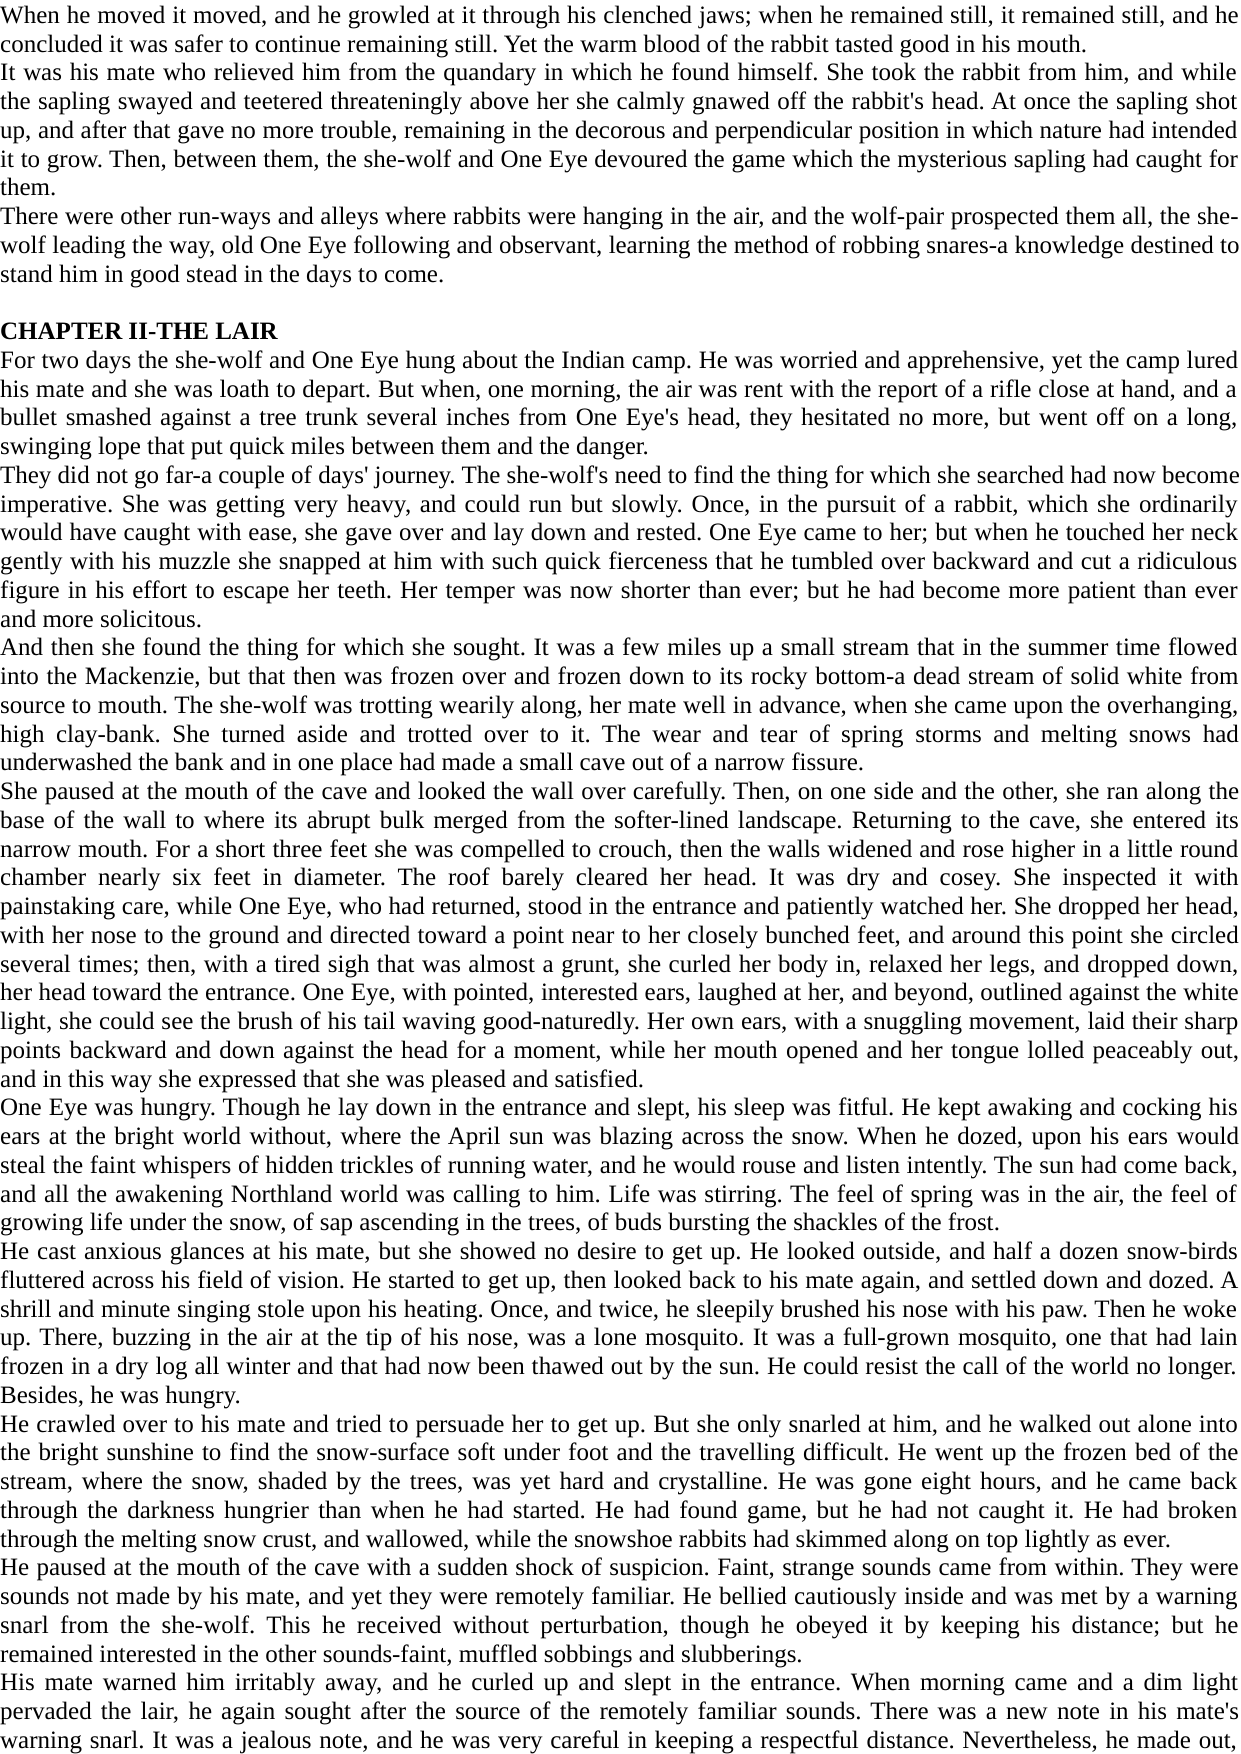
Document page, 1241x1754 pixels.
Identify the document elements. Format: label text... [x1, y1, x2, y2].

text For two days the she-wolf and One Eye hung about the Indian camp. He was worried and apprehensive, yet the camp lured his mate and she was loath to depart. But when, one morning, the air was rent with the report of a rifle close at hand, and a bullet smashed against a tree trunk several inches from One Eye's head, they hesitated no more, but went off on a long, swinging lope that put quick miles between them and the danger. [0, 345, 1240, 460]
text It was his mate who relieved him from the quandary in which he found himself. She took the rabbit from him, and while the sapling swayed and teetered threateningly above her she calmly gnawed off the rabbit's head. At once the sapling shot up, and after that gave no more trouble, remaining in the decorous and perpendicular position in which nature had intended it to grow. Then, between them, the she-wolf and One Eye devoured the game which the mysterious sapling had caught for them. [0, 57, 1240, 201]
text She paused at the mouth of the cave and looked the wall over carefully. Then, on one side and the other, she ran along the base of the wall to where its abrupt bulk merged from the softer-lined landscape. Returning to the cave, she entered its narrow mouth. For a short three feet she was compelled to crouch, then the walls widened and rose higher in a little round chamber nearly six feet in diameter. The roof barely cleared her head. It was dry and cosey. She inspected it with painstaking care, while One Eye, who had returned, stood in the entrance and patiently watched her. She dropped her head, with her nose to the ground and directed toward a point near to her closely bunched feet, and around this point she circled several times; then, with a tired sigh that was almost a grunt, she curled her body in, relaxed her legs, and dropped down, her head toward the entrance. One Eye, with pointed, interested ears, laughed at her, and beyond, outlined against the white light, she could see the brush of his tail waving good-naturedly. Her own ears, with a snuggling movement, laid their sharp points backward and down against the head for a moment, while her mouth opened and her tongue lolled peaceably out, and in this way she expressed that she was pleased and satisfied. [0, 776, 1240, 1092]
text And then she found the thing for which she sought. It was a few miles up a small stream that in the summer time flowed into the Mackenzie, but that then was frozen over and frozen down to its rocky bottom-a dead stream of solid white from source to mouth. The she-wolf was trotting wearily along, her mate well in advance, when she came upon the overhanging, high clay-bank. She turned aside and trotted over to it. The wear and tear of spring storms and melting snows had underwashed the bank and in one place had made a small cave out of a narrow fissure. [0, 632, 1240, 776]
text There were other run-ways and alleys where rabbits were hanging in the air, and the wolf-pair prospected them all, the she-wolf leading the way, old One Eye following and observant, learning the method of robbing snares-a knowledge destined to stand him in good stead in the days to come. [0, 201, 1240, 287]
subtitle CHAPTER II-THE LAIR [0, 316, 1240, 345]
text He cast anxious glances at his mate, but she showed no desire to get up. He looked outside, and half a dozen snow-birds fluttered across his field of vision. He started to get up, then looked back to his mate again, and settled down and dozed. A shrill and minute singing stole upon his heating. Once, and twice, he sleepily brushed his nose with his paw. Then he woke up. There, buzzing in the air at the tip of his nose, was a lone mosquito. It was a full-grown mosquito, one that had lain frozen in a dry log all winter and that had now been thawed out by the sun. He could resist the call of the world no longer. Besides, he was hungry. [0, 1236, 1240, 1409]
text One Eye was hungry. Though he lay down in the entrance and slept, his sleep was fitful. He kept awaking and cocking his ears at the bright world without, where the April sun was blazing across the snow. When he dozed, upon his ears would steal the faint whispers of hidden trickles of running water, and he would rouse and listen intently. The sun had come back, and all the awakening Northland world was calling to him. Life was stirring. The feel of spring was in the air, the feel of growing life under the snow, of sap ascending in the trees, of buds bursting the shackles of the frost. [0, 1092, 1240, 1236]
text They did not go far-a couple of days' journey. The she-wolf's need to find the thing for which she searched had now become imperative. She was getting very heavy, and could run but slowly. Once, in the pursuit of a rabbit, which she ordinarily would have caught with ease, she gave over and lay down and rested. One Eye came to her; but when he touched her neck gently with his muzzle she snapped at him with such quick fierceness that he tumbled over backward and cut a ridiculous figure in his effort to escape her teeth. Her temper was now shorter than ever; but he had become more patient than ever and more solicitous. [0, 460, 1240, 632]
text When he moved it moved, and he growled at it through his clenched jaws; when he remained still, it remained still, and he concluded it was safer to continue remaining still. Yet the warm blood of the rabbit tasted good in his mouth. [0, 0, 1240, 57]
text He paused at the mouth of the cave with a sudden shock of suspicion. Faint, strange sounds came from within. They were sounds not made by his mate, and yet they were remotely familiar. He bellied cautiously inside and was met by a warning snarl from the she-wolf. This he received without perturbation, though he obeyed it by keeping his distance; but he remained interested in the other sounds-faint, muffled sobbings and slubberings. [0, 1552, 1240, 1667]
text He crawled over to his mate and tried to persuade her to get up. But she only snarled at him, and he walked out alone into the bright sunshine to find the snow-surface soft under foot and the travelling difficult. He went up the frozen bed of the stream, where the snow, shaded by the trees, was yet hard and crystalline. He was gone eight hours, and he came back through the darkness hungrier than when he had started. He had found game, but he had not caught it. He had broken through the melting snow crust, and wallowed, while the snowshoe rabbits had skimmed along on top lightly as ever. [0, 1409, 1240, 1552]
text His mate warned him irritably away, and he curled up and slept in the entrance. When morning came and a dim light pervaded the lair, he again sought after the source of the remotely familiar sounds. There was a new note in his mate's warning snarl. It was a jealous note, and he was very careful in keeping a respectful distance. Nevertheless, he made out, [0, 1667, 1240, 1754]
